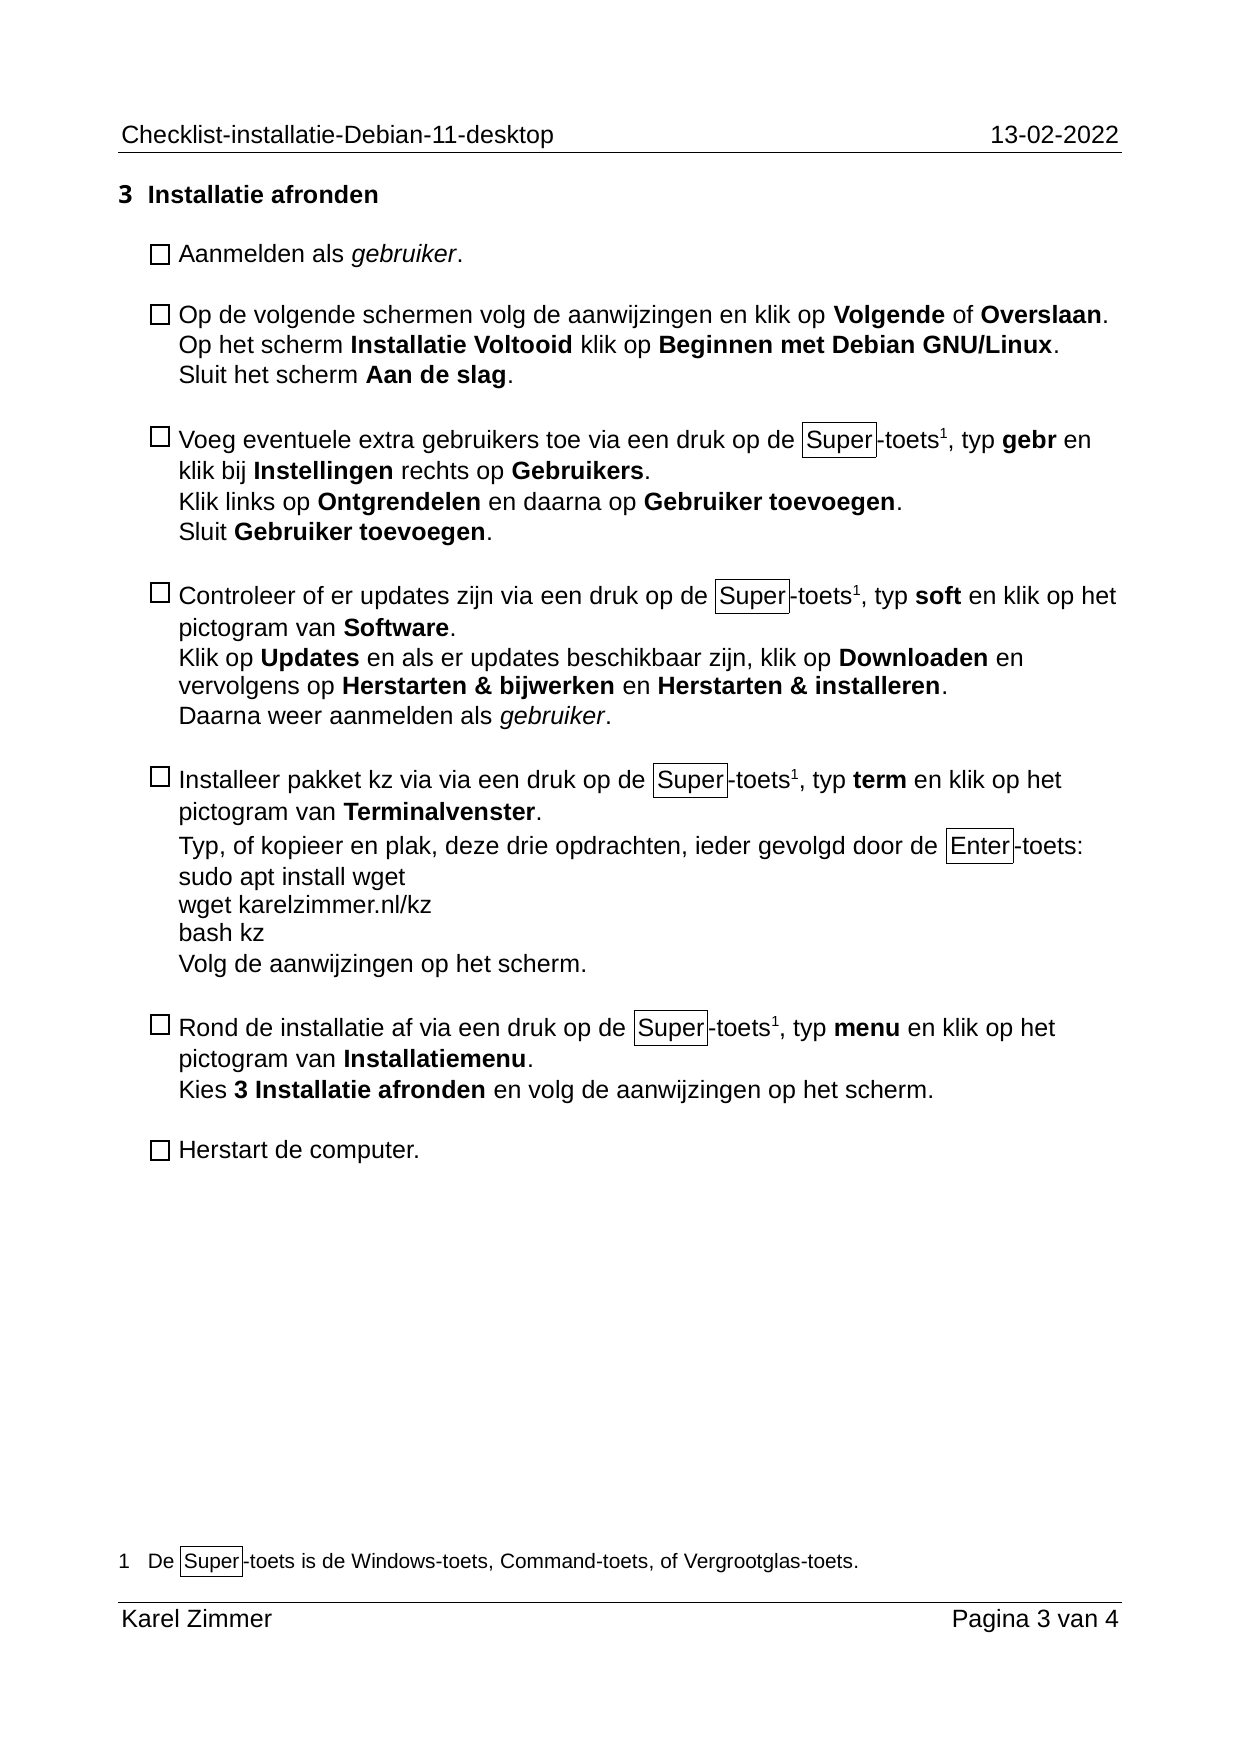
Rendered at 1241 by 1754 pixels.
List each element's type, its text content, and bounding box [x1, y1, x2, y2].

table_cell [141, 517, 177, 547]
list Installatie afronden [118, 177, 1122, 211]
table_cell [141, 731, 177, 762]
table_cell [141, 1009, 177, 1074]
table_cell [141, 577, 177, 643]
table_cell Op de volgende schermen volg de aanwijzingen en klik op Volgende of Overslaan. [177, 300, 1121, 330]
table_cell [141, 762, 177, 827]
table_cell [141, 391, 177, 421]
table_cell Kies 3 Installatie afronden en volg de aanwijzingen op het scherm. [177, 1075, 1121, 1105]
table_cell [141, 421, 177, 486]
table_cell [141, 827, 177, 948]
table_cell [177, 269, 1121, 300]
table_cell Controleer of er updates zijn via een druk op de Super-toets1, typ soft en klik op het pictogram van Software. [177, 577, 1121, 643]
table_cell [177, 547, 1121, 577]
table_cell [177, 1105, 1121, 1135]
table_cell [141, 701, 177, 731]
table_cell Installeer pakket kz via via een druk op de Super-toets1, typ term en klik op het pictogram van Terminalvenster. [177, 762, 1121, 827]
table_header Aanmelden als gebruiker. [177, 239, 1121, 269]
table_cell [141, 979, 177, 1009]
table_cell Typ, of kopieer en plak, deze drie opdrachten, ieder gevolgd door de Enter-toets: sudo apt install wget wget karelzimmer.nl/kz bash kz [177, 827, 1121, 948]
table_cell Herstart de computer. [177, 1135, 1121, 1166]
table_cell [177, 731, 1121, 762]
table_cell [177, 979, 1121, 1009]
table_cell [141, 547, 177, 577]
table_cell [141, 330, 177, 360]
table_cell Sluit Gebruiker toevoegen. [177, 517, 1121, 547]
table_cell [141, 360, 177, 391]
table_cell Sluit het scherm Aan de slag. [177, 360, 1121, 391]
table_cell [177, 391, 1121, 421]
table_cell Voeg eventuele extra gebruikers toe via een druk op de Super-toets, typ gebr en klik bij Instellingen rechts op Gebruikers. [177, 421, 1121, 486]
table_header [141, 239, 177, 269]
table_cell Klik links op Ontgrendelen en daarna op Gebruiker toevoegen. [177, 486, 1121, 517]
table_cell Volg de aanwijzingen op het scherm. [177, 949, 1121, 979]
table_cell Op het scherm Installatie Voltooid klik op Beginnen met Debian GNU/Linux. [177, 330, 1121, 360]
table_cell [141, 269, 177, 300]
table_cell Rond de installatie af via een druk op de Super-toets1, typ menu en klik op het pictogram van Installatiemenu. [177, 1009, 1121, 1074]
table_cell [141, 1075, 177, 1105]
table_cell [141, 300, 177, 330]
table_cell [141, 486, 177, 517]
table_cell [141, 643, 177, 701]
table_cell [141, 1135, 177, 1166]
table_cell Klik op Updates en als er updates beschikbaar zijn, klik op Downloaden en vervolgens op Herstarten & bijwerken en Herstarten & installeren. [177, 643, 1121, 701]
table_cell [141, 949, 177, 979]
table_cell [141, 1105, 177, 1135]
table_cell Daarna weer aanmelden als gebruiker. [177, 701, 1121, 731]
